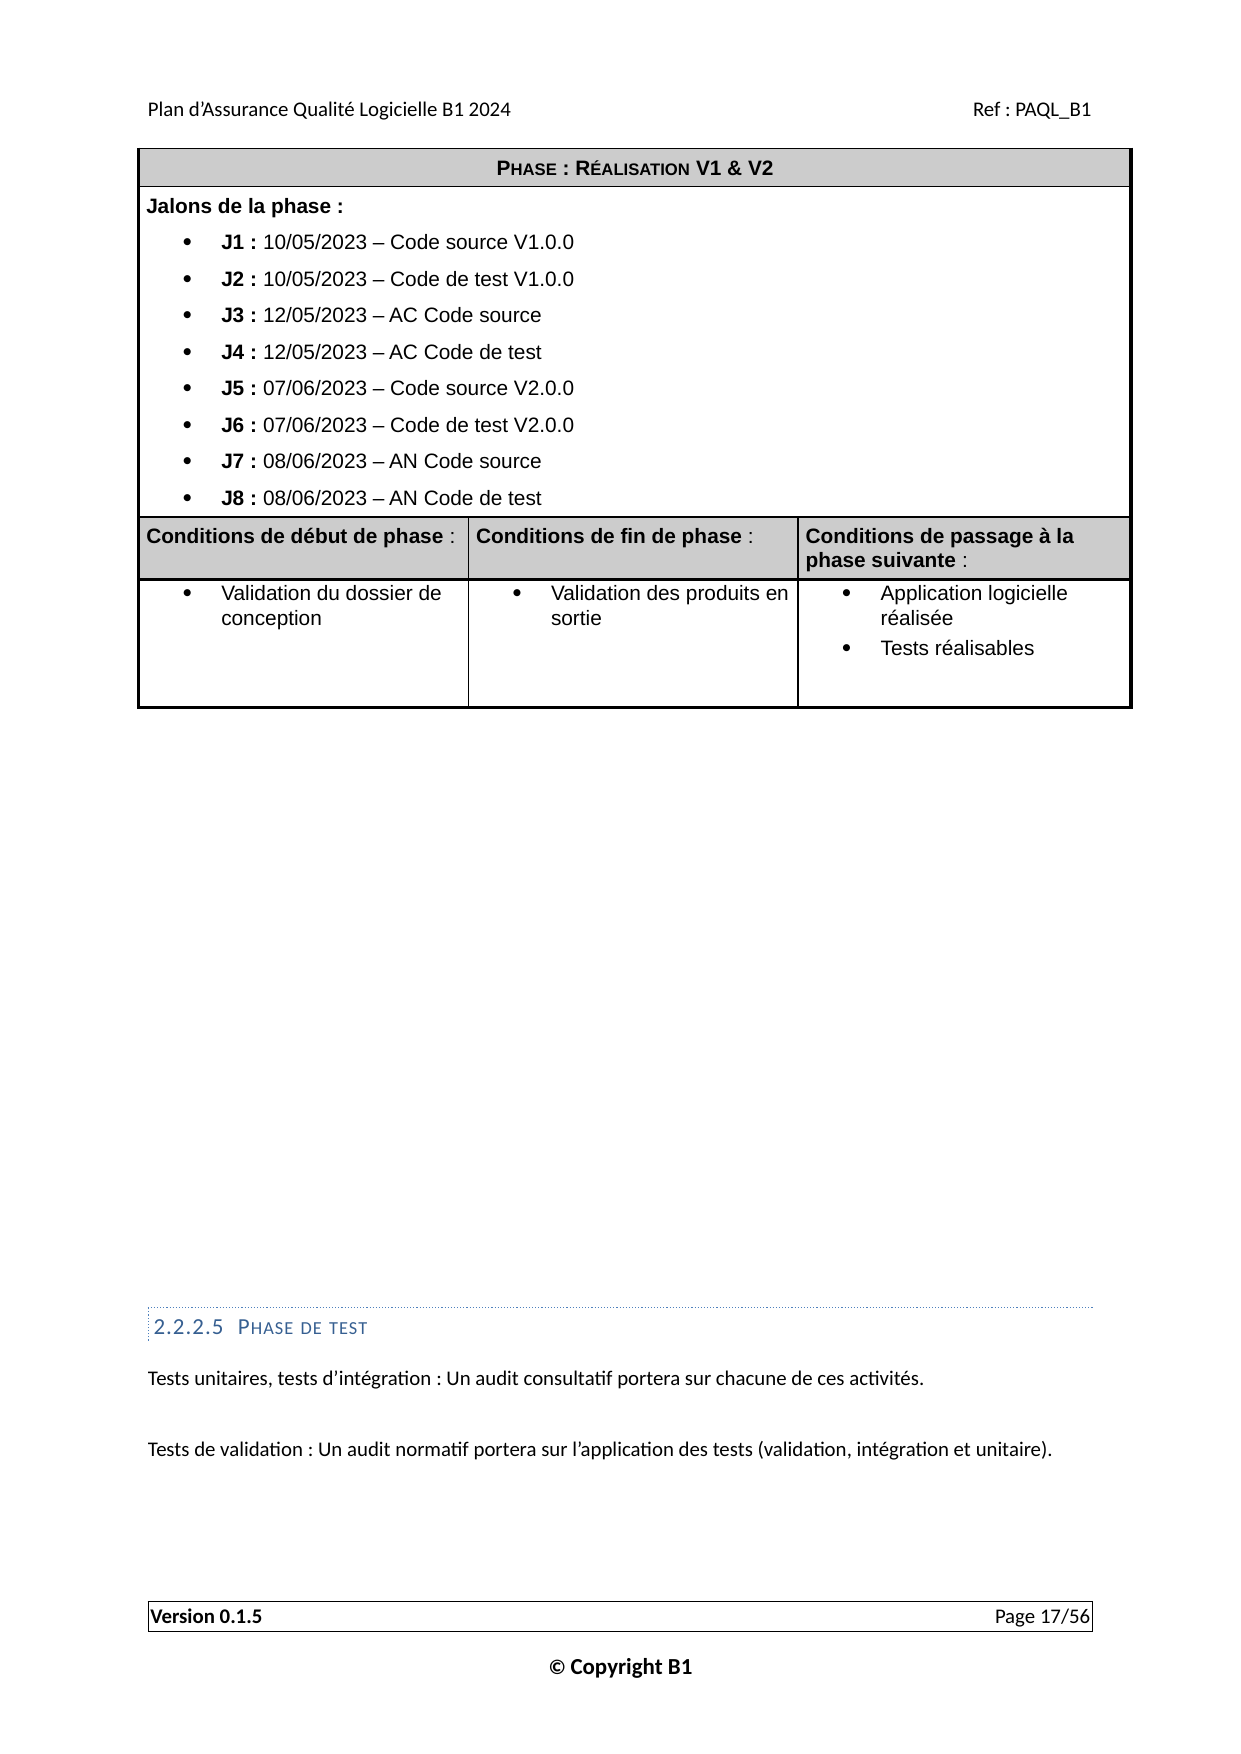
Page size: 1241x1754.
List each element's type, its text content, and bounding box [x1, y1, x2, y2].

text Tests de validation : Un audit normatif portera sur l’application des tests (validation, intégration et unitaire). [148, 1436, 1093, 1461]
text Tests unitaires, tests d’intégration : Un audit consultatif portera sur chacune de ces activités. [148, 1365, 1093, 1391]
table_cell Validation du dossier de conception [140, 581, 468, 706]
table_cell Conditions de passage à la phase suivante : [799, 518, 1129, 578]
table_cell Conditions de fin de phase : [469, 518, 797, 578]
table_cell Validation des produits en sortie [469, 581, 797, 706]
list Phase de test [148, 1307, 1093, 1341]
table_cell Application logicielle réalisée Tests réalisables [799, 581, 1129, 706]
table_cell Conditions de début de phase : [140, 518, 468, 578]
table_cell Jalons de la phase : J1 : 10/05/2023 – Code source V1.0.0 J2 : 10/05/2023 – Code de test V1.0.0 J3 : 12/05/2023 – AC Code source J4 : 12/05/2023 – AC Code de test J5 : 07/06/2023 – Code source V2.0.0 J6 : 07/06/2023 – Code de test V2.0.0 J7 : 08/06/2023 – AN Code source J8 : 08/06/2023 – AN Code de test [140, 187, 1129, 516]
table_header Phase : Réalisation V1 & V2 [140, 149, 1129, 186]
